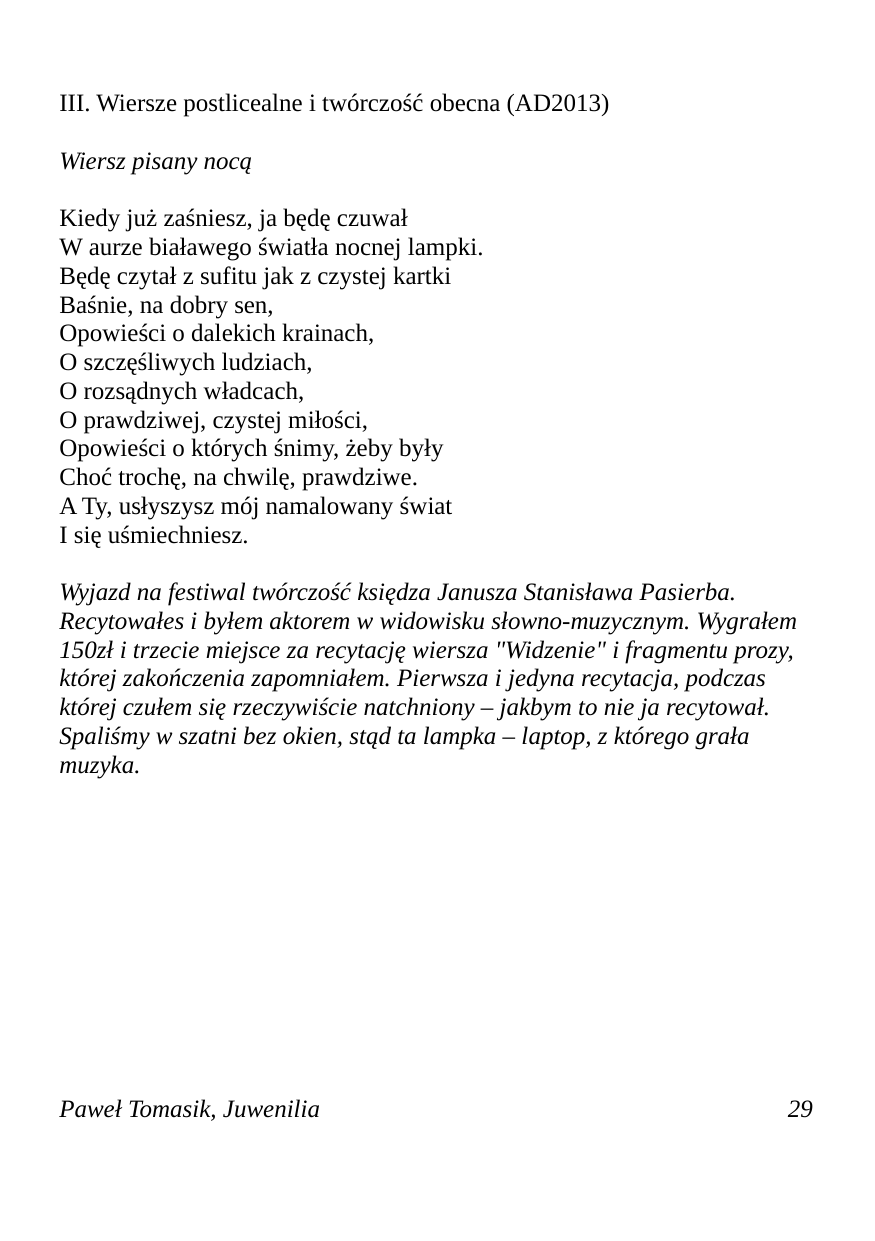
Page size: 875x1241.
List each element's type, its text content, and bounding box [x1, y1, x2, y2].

text Baśnie, na dobry sen, [59, 290, 815, 318]
text W aurze białawego światła nocnej lampki. [59, 232, 815, 261]
text I się uśmiechniesz. [59, 520, 815, 548]
text Opowieści o których śnimy, żeby były [59, 433, 815, 462]
text Wyjazd na festiwal twórczość księdza Janusza Stanisława Pasierba. Recytowałes i byłem aktorem w widowisku słowno-muzycznym. Wygrałem 150zł i trzecie miejsce za recytację wiersza "Widzenie" i fragmentu prozy, której zakończenia zapomniałem. Pierwsza i jedyna recytacja, podczas której czułem się rzeczywiście natchniony – jakbym to nie ja recytował. Spaliśmy w szatni bez okien, stąd ta lampka – laptop, z którego grała muzyka. [59, 577, 815, 778]
text Choć trochę, na chwilę, prawdziwe. [59, 462, 815, 491]
text Wiersz pisany nocą [59, 117, 815, 175]
text III. Wiersze postlicealne i twórczość obecna (AD2013) [59, 88, 815, 117]
text O szczęśliwych ludziach, [59, 347, 815, 376]
text Będę czytał z sufitu jak z czystej kartki [59, 261, 815, 290]
text O prawdziwej, czystej miłości, [59, 405, 815, 433]
text Kiedy już zaśniesz, ja będę czuwał [59, 203, 815, 232]
text A Ty, usłyszysz mój namalowany świat [59, 491, 815, 520]
text Opowieści o dalekich krainach, [59, 318, 815, 347]
text O rozsądnych władcach, [59, 376, 815, 405]
